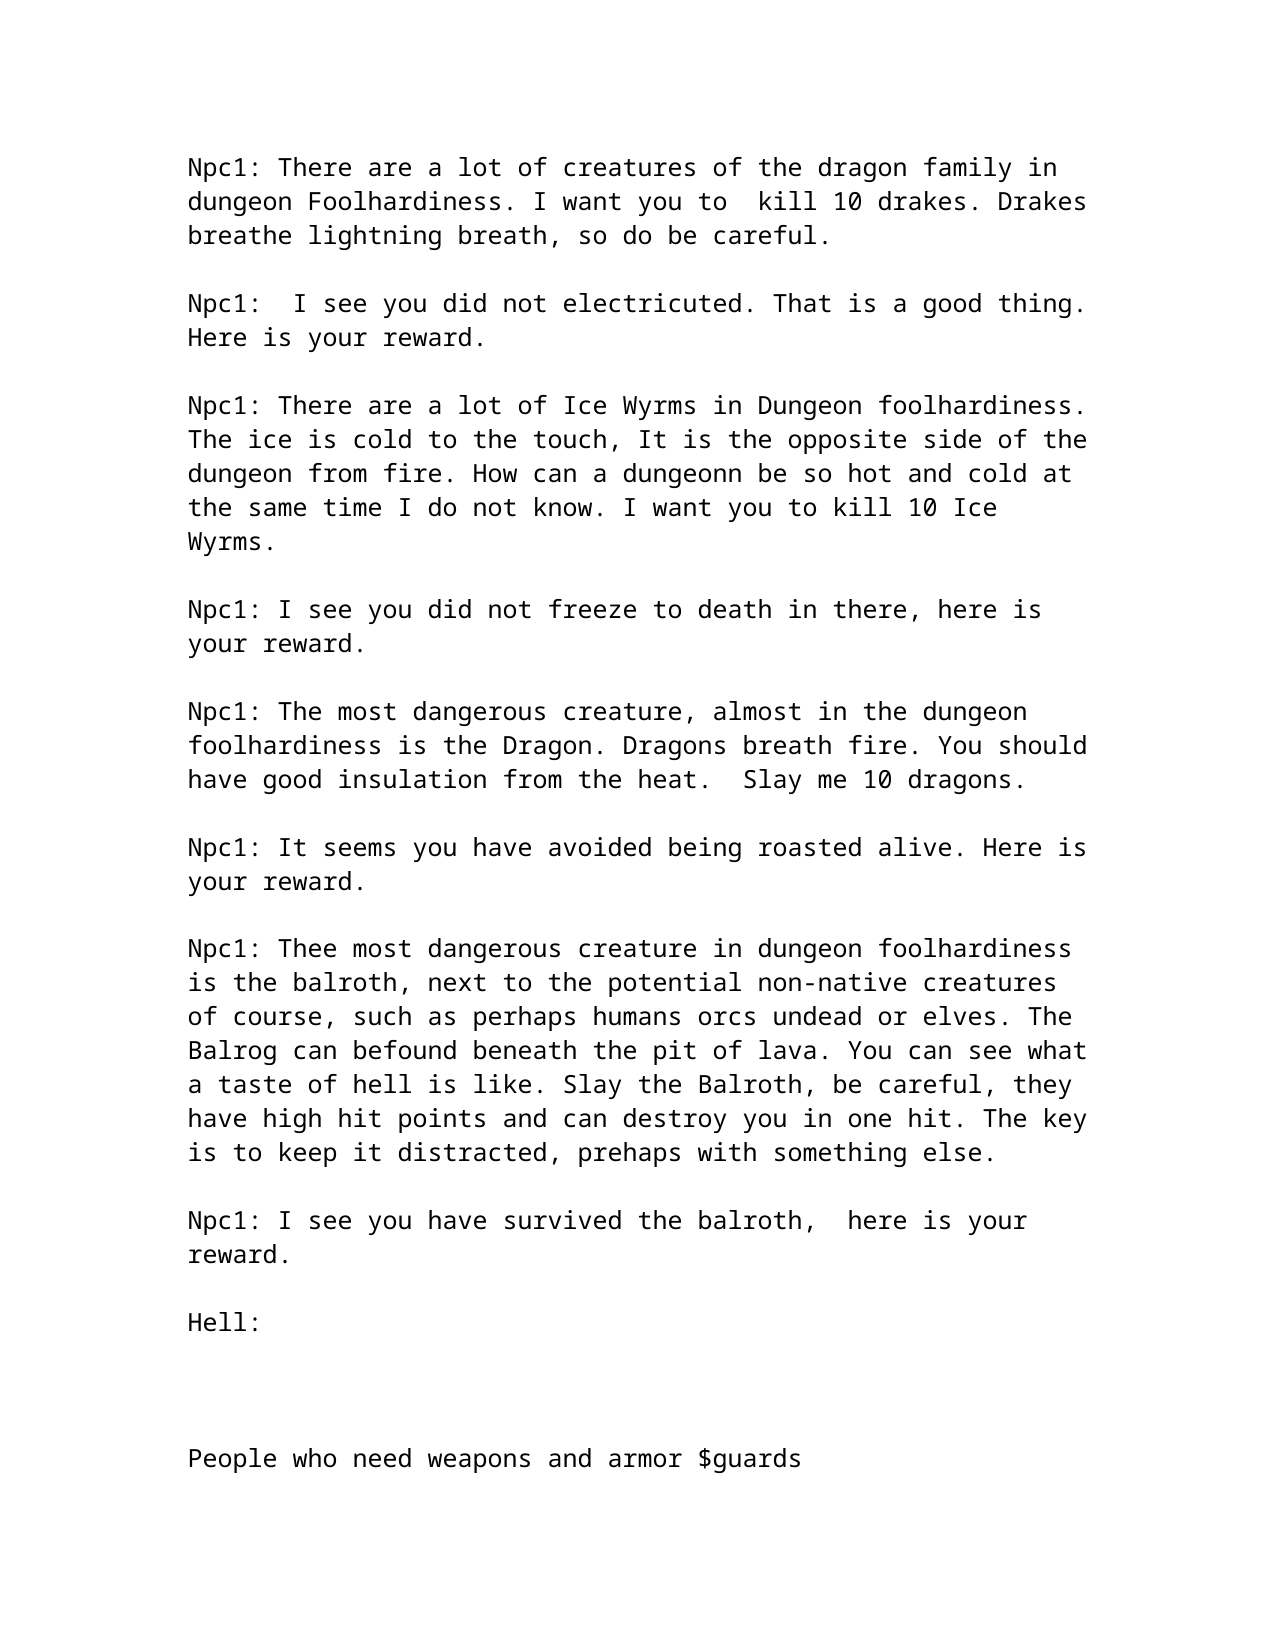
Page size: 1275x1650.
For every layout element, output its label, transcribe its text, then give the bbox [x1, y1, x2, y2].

text Npc1: There are a lot of Ice Wyrms in Dungeon foolhardiness. The ice is cold to the touch, It is the opposite side of the dungeon from fire. How can a dungeonn be so hot and cold at the same time I do not know. I want you to kill 10 Ice Wyrms. [187, 388, 1087, 557]
text Npc1: Thee most dangerous creature in dungeon foolhardiness is the balroth, next to the potential non-native creatures of course, such as perhaps humans orcs undead or elves. The Balrog can befound beneath the pit of lava. You can see what a taste of hell is like. Slay the Balroth, be careful, they have high hit points and can destroy you in one hit. The key is to keep it distracted, prehaps with something else. [187, 931, 1087, 1169]
text Npc1: I see you did not freeze to death in there, here is your reward. [187, 591, 1087, 659]
text Npc1: I see you did not electricuted. That is a good thing. Here is your reward. [187, 286, 1087, 354]
text Npc1: The most dangerous creature, almost in the dungeon foolhardiness is the Dragon. Dragons breath fire. You should have good insulation from the heat. Slay me 10 dragons. [187, 693, 1087, 795]
text Npc1: There are a lot of creatures of the dragon family in dungeon Foolhardiness. I want you to kill 10 drakes. Drakes breathe lightning breath, so do be careful. [187, 150, 1087, 252]
text Hell: [187, 1304, 1087, 1338]
text Npc1: I see you have survived the balroth, here is your reward. [187, 1203, 1087, 1271]
text People who need weapons and armor $guards [187, 1440, 1087, 1474]
text Npc1: It seems you have avoided being roasted alive. Here is your reward. [187, 829, 1087, 897]
